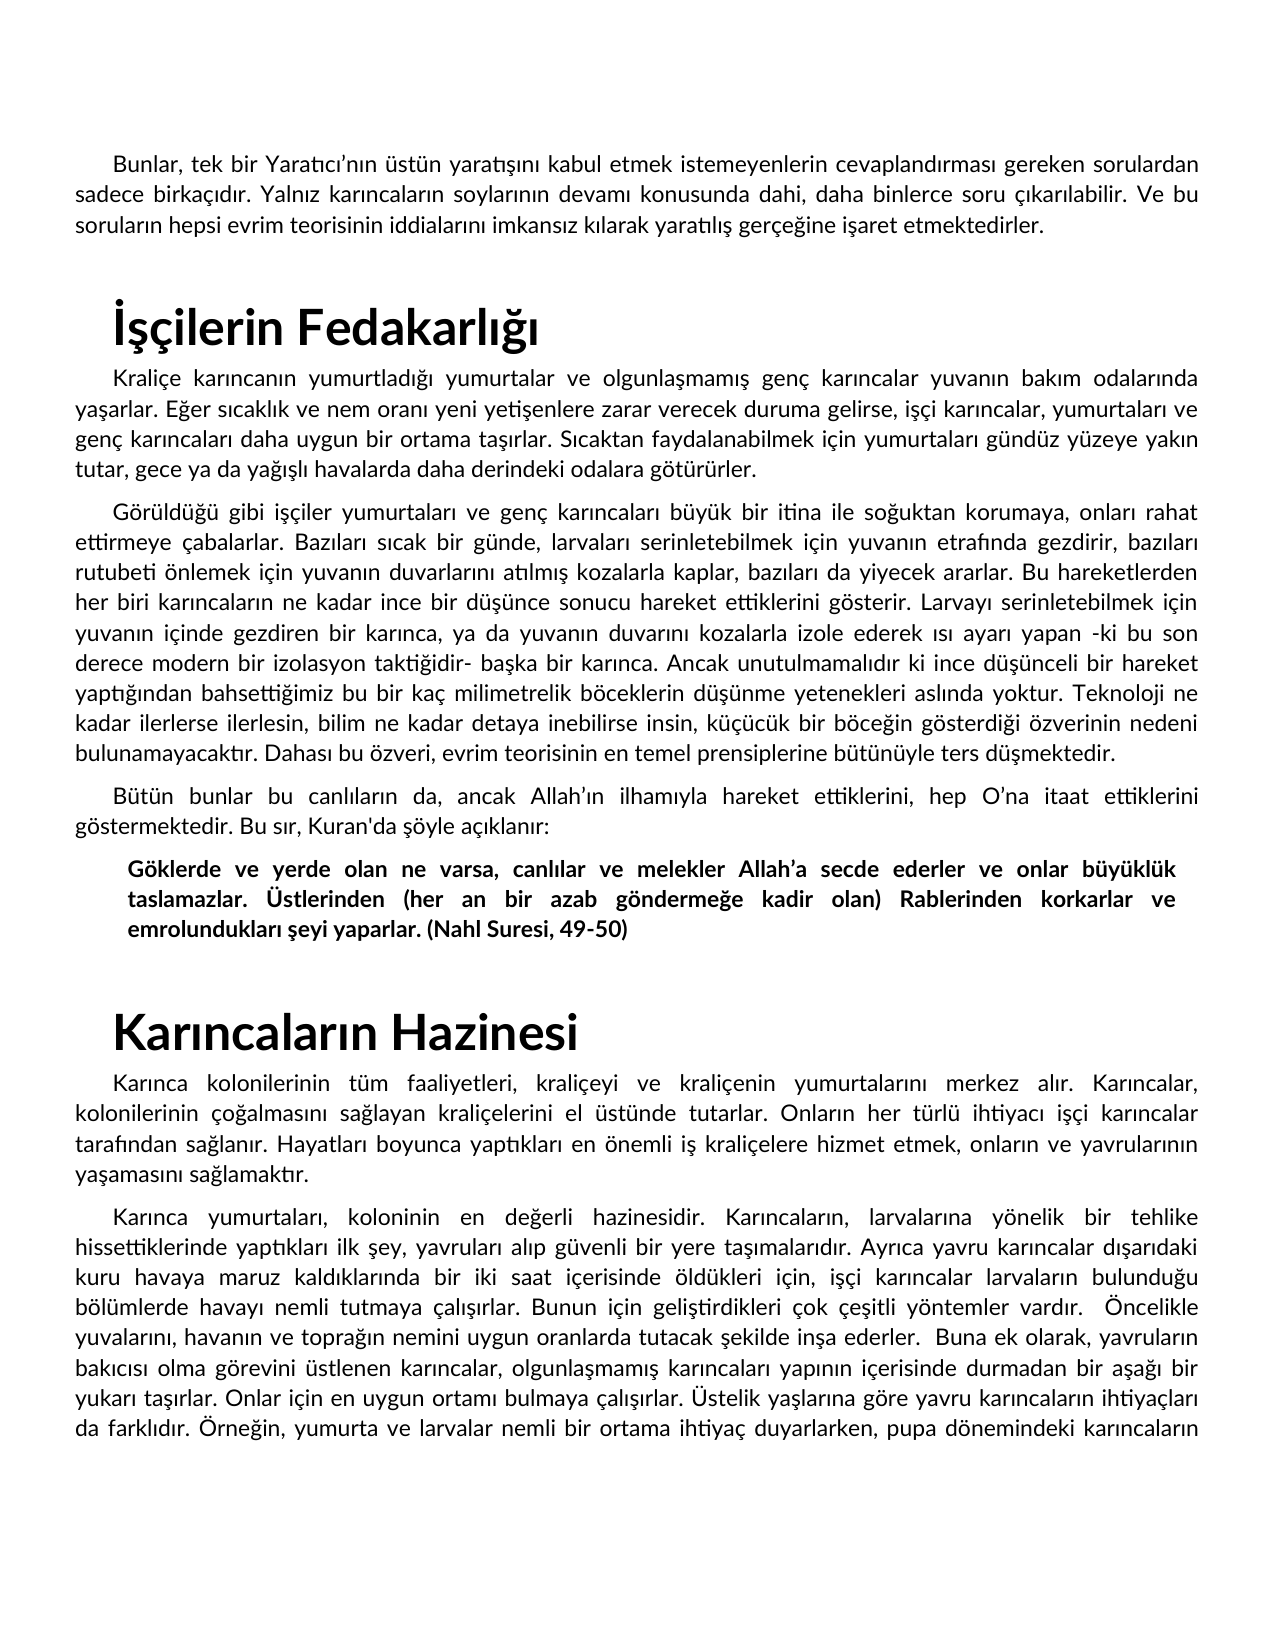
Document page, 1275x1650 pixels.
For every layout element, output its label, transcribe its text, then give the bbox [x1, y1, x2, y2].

text Bütün bunlar bu canlıların da, ancak Allah’ın ilhamıyla hareket ettiklerini, hep O’na itaat ettiklerini göstermektedir. Bu sır, Kuran'da şöyle açıklanır: [75, 782, 1200, 839]
text Karınca yumurtaları, koloninin en değerli hazinesidir. Karıncaların, larvalarına yönelik bir tehlike hissettiklerinde yaptıkları ilk şey, yavruları alıp güvenli bir yere taşımalarıdır. Ayrıca yavru karıncalar dışarıdaki kuru havaya maruz kaldıklarında bir iki saat içerisinde öldükleri için, işçi karıncalar larvaların bulunduğu bölümlerde havayı nemli tutmaya çalışırlar. Bunun için geliştirdikleri çok çeşitli yöntemler vardır. Öncelikle yuvalarını, havanın ve toprağın nemini uygun oranlarda tutacak şekilde inşa ederler. Buna ek olarak, yavruların bakıcısı olma görevini üstlenen karıncalar, olgunlaşmamış karıncaları yapının içerisinde durmadan bir aşağı bir yukarı taşırlar. Onlar için en uygun ortamı bulmaya çalışırlar. Üstelik yaşlarına göre yavru karıncaların ihtiyaçları da farklıdır. Örneğin, yumurta ve larvalar nemli bir ortama ihtiyaç duyarlarken, pupa dönemindeki karıncaların [75, 1202, 1200, 1441]
text Karınca kolonilerinin tüm faaliyetleri, kraliçeyi ve kraliçenin yumurtalarını merkez alır. Karıncalar, kolonilerinin çoğalmasını sağlayan kraliçelerini el üstünde tutarlar. Onların her türlü ihtiyacı işçi karıncalar tarafından sağlanır. Hayatları boyunca yaptıkları en önemli iş kraliçelere hizmet etmek, onların ve yavrularının yaşamasını sağlamaktır. [75, 1069, 1200, 1187]
subtitle İşçilerin Fedakarlığı [112, 296, 1200, 356]
text Göklerde ve yerde olan ne varsa, canlılar ve melekler Allah’a secde ederler ve onlar büyüklük taslamazlar. Üstlerinden (her an bir azab göndermeğe kadir olan) Rablerinden korkarlar ve emrolundukları şeyi yaparlar. (Nahl Suresi, 49-50) [127, 855, 1177, 943]
subtitle Karıncaların Hazinesi [112, 1001, 1200, 1061]
text Görüldüğü gibi işçiler yumurtaları ve genç karıncaları büyük bir itina ile soğuktan korumaya, onları rahat ettirmeye çabalarlar. Bazıları sıcak bir günde, larvaları serinletebilmek için yuvanın etrafında gezdirir, bazıları rutubeti önlemek için yuvanın duvarlarını atılmış kozalarla kaplar, bazıları da yiyecek ararlar. Bu hareketlerden her biri karıncaların ne kadar ince bir düşünce sonucu hareket ettiklerini gösterir. Larvayı serinletebilmek için yuvanın içinde gezdiren bir karınca, ya da yuvanın duvarını kozalarla izole ederek ısı ayarı yapan -ki bu son derece modern bir izolasyon taktiğidir- başka bir karınca. Ancak unutulmamalıdır ki ince düşünceli bir hareket yaptığından bahsettiğimiz bu bir kaç milimetrelik böceklerin düşünme yetenekleri aslında yoktur. Teknoloji ne kadar ilerlerse ilerlesin, bilim ne kadar detaya inebilirse insin, küçücük bir böceğin gösterdiği özverinin nedeni bulunamayacaktır. Dahası bu özveri, evrim teorisinin en temel prensiplerine bütünüyle ters düşmektedir. [75, 497, 1200, 767]
text Kraliçe karıncanın yumurtladığı yumurtalar ve olgunlaşmamış genç karıncalar yuvanın bakım odalarında yaşarlar. Eğer sıcaklık ve nem oranı yeni yetişenlere zarar verecek duruma gelirse, işçi karıncalar, yumurtaları ve genç karıncaları daha uygun bir ortama taşırlar. Sıcaktan faydalanabilmek için yumurtaları gündüz yüzeye yakın tutar, gece ya da yağışlı havalarda daha derindeki odalara götürürler. [75, 364, 1200, 482]
text Bunlar, tek bir Yaratıcı’nın üstün yaratışını kabul etmek istemeyenlerin cevaplandırması gereken sorulardan sadece birkaçıdır. Yalnız karıncaların soylarının devamı konusunda dahi, daha binlerce soru çıkarılabilir. Ve bu soruların hepsi evrim teorisinin iddialarını imkansız kılarak yaratılış gerçeğine işaret etmektedirler. [75, 150, 1200, 238]
